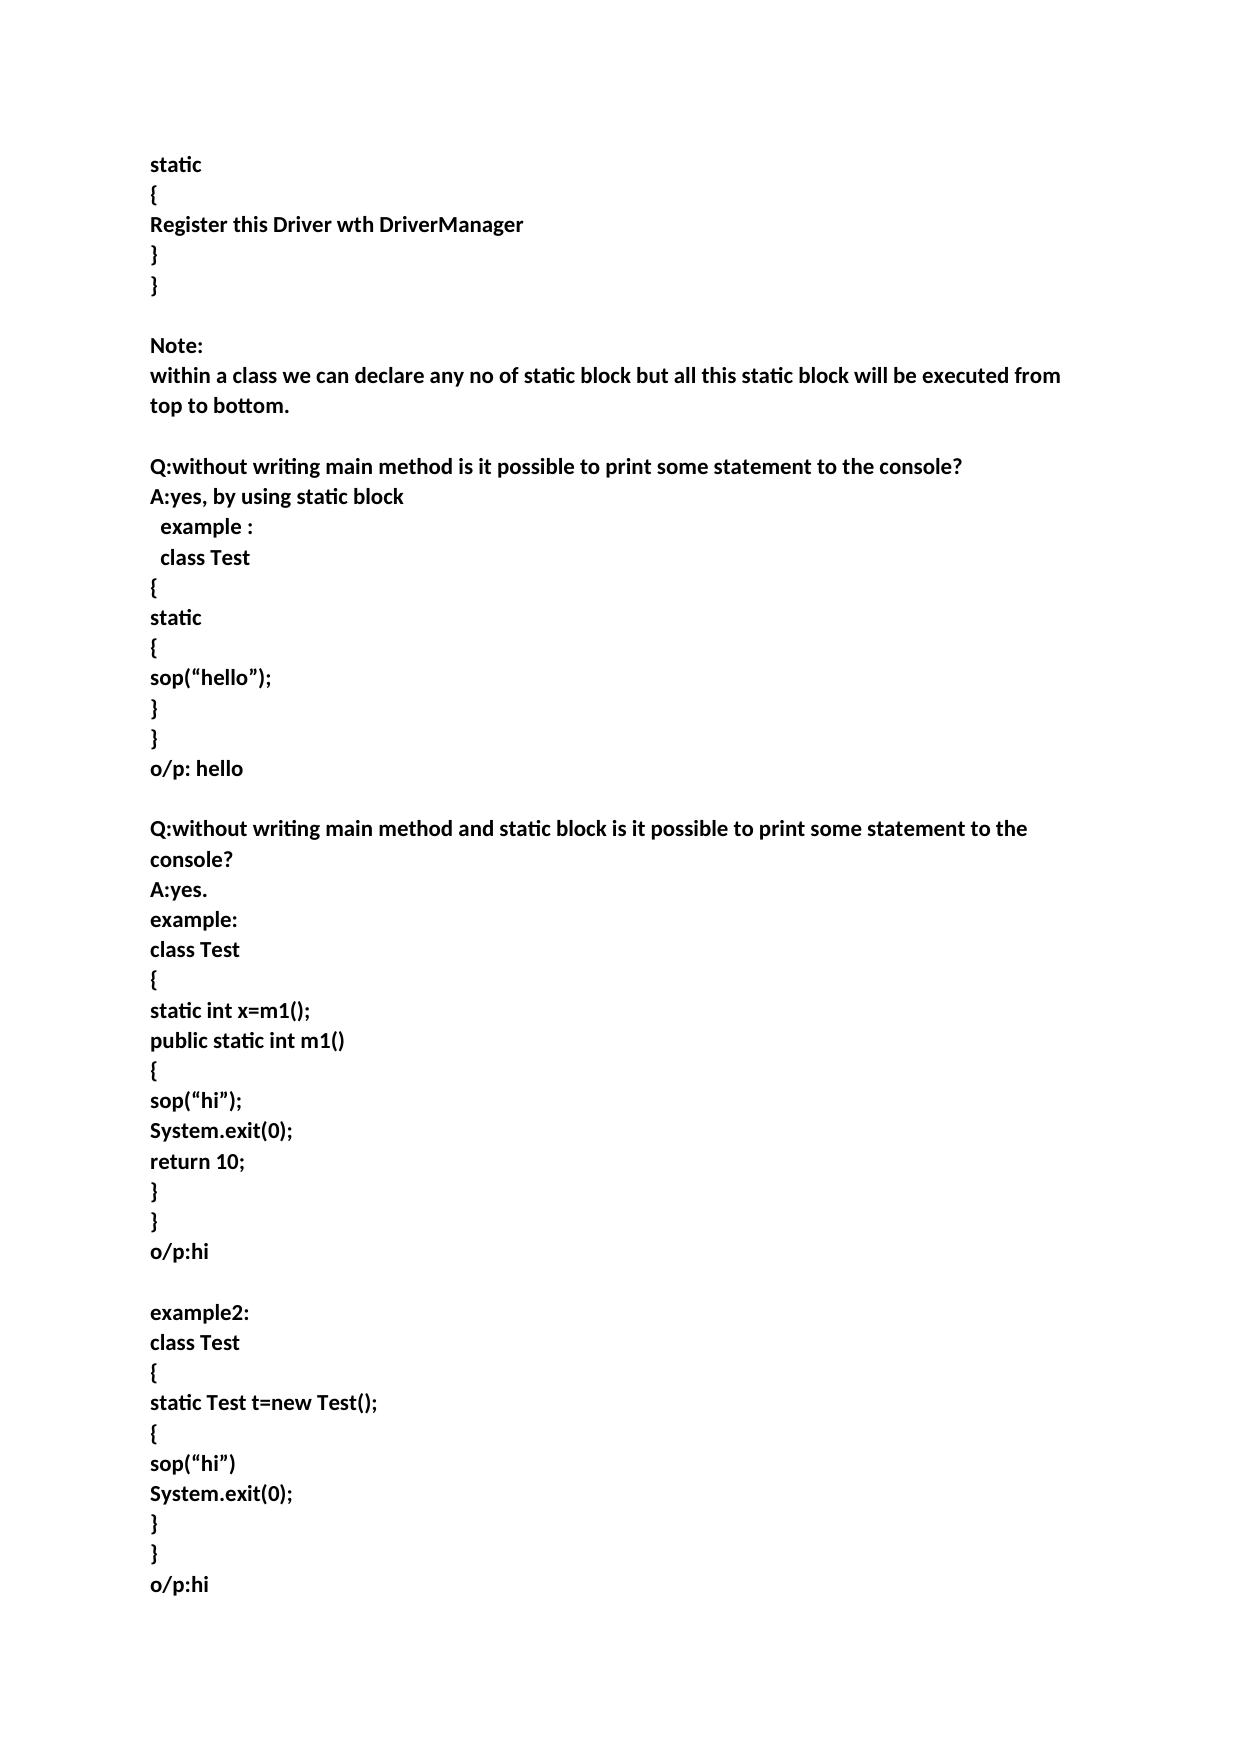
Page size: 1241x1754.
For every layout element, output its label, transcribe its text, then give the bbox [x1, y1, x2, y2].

text static { Register this Driver wth DriverManager } } Note: within a class we can declare any no of static block but all this static block will be executed from top to bottom. Q:without writing main method is it possible to print some statement to the console? A:yes, by using static block example : class Test { static { sop(“hello”); } } o/p: hello Q:without writing main method and static block is it possible to print some statement to the console? A:yes. example: class Test { static int x=m1(); public static int m1() { sop(“hi”); System.exit(0); return 10; } } o/p:hi example2: class Test { static Test t=new Test(); { sop(“hi”) System.exit(0); } } o/p:hi [150, 150, 1090, 1598]
